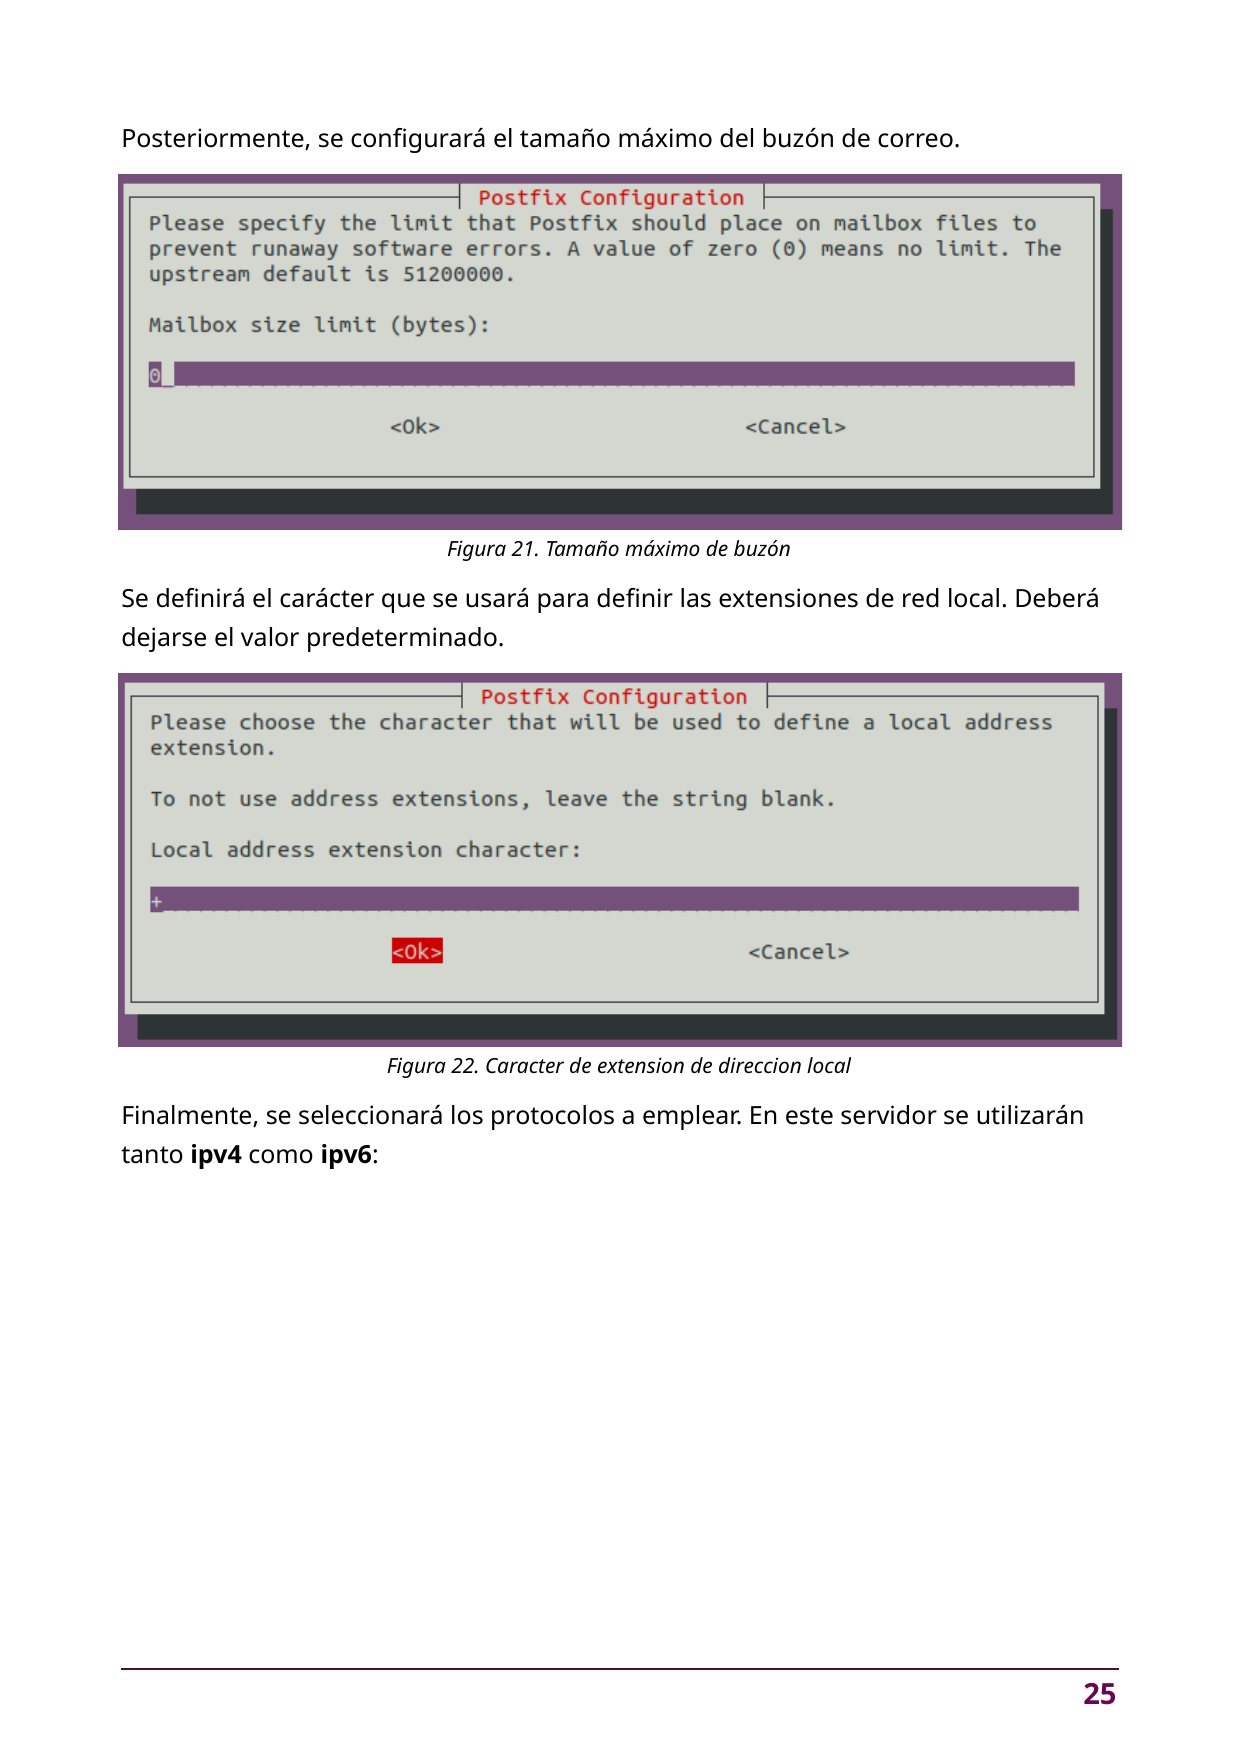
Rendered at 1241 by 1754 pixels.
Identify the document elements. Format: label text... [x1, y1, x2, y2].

text Figura 21. Tamaño máximo de buzón [121, 530, 1119, 562]
picture [118, 174, 1123, 530]
text Finalmente, se seleccionará los protocolos a emplear. En este servidor se utilizarán tanto ipv4 como ipv6: [121, 1098, 1119, 1171]
text Posteriormente, se configurará el tamaño máximo del buzón de correo. [121, 121, 1119, 155]
text Figura 22. Caracter de extension de direccion local [121, 1047, 1119, 1079]
text Se definirá el carácter que se usará para definir las extensiones de red local. Deberá dejarse el valor predeterminado. [121, 581, 1119, 654]
picture [118, 673, 1123, 1047]
